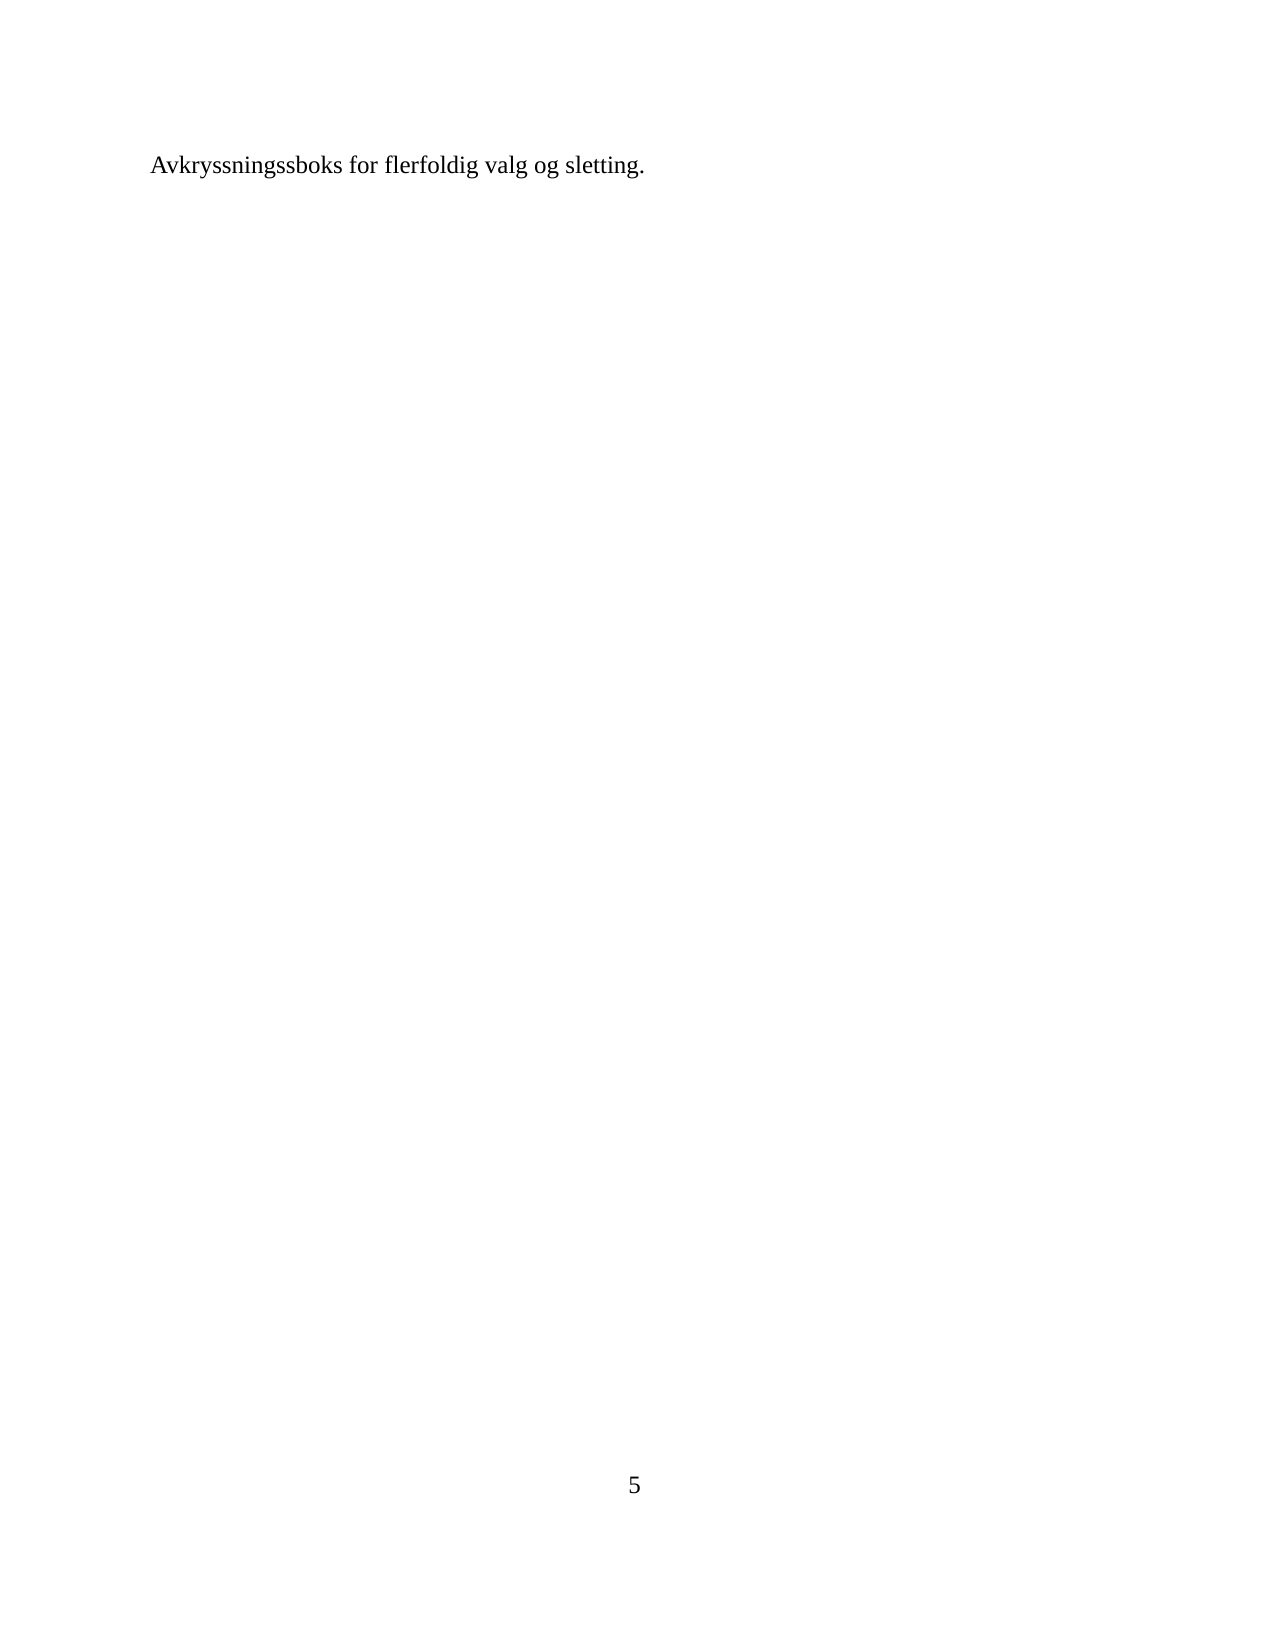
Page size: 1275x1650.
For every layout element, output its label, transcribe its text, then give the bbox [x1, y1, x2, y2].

text Avkryssningssboks for flerfoldig valg og sletting. [150, 150, 1125, 179]
